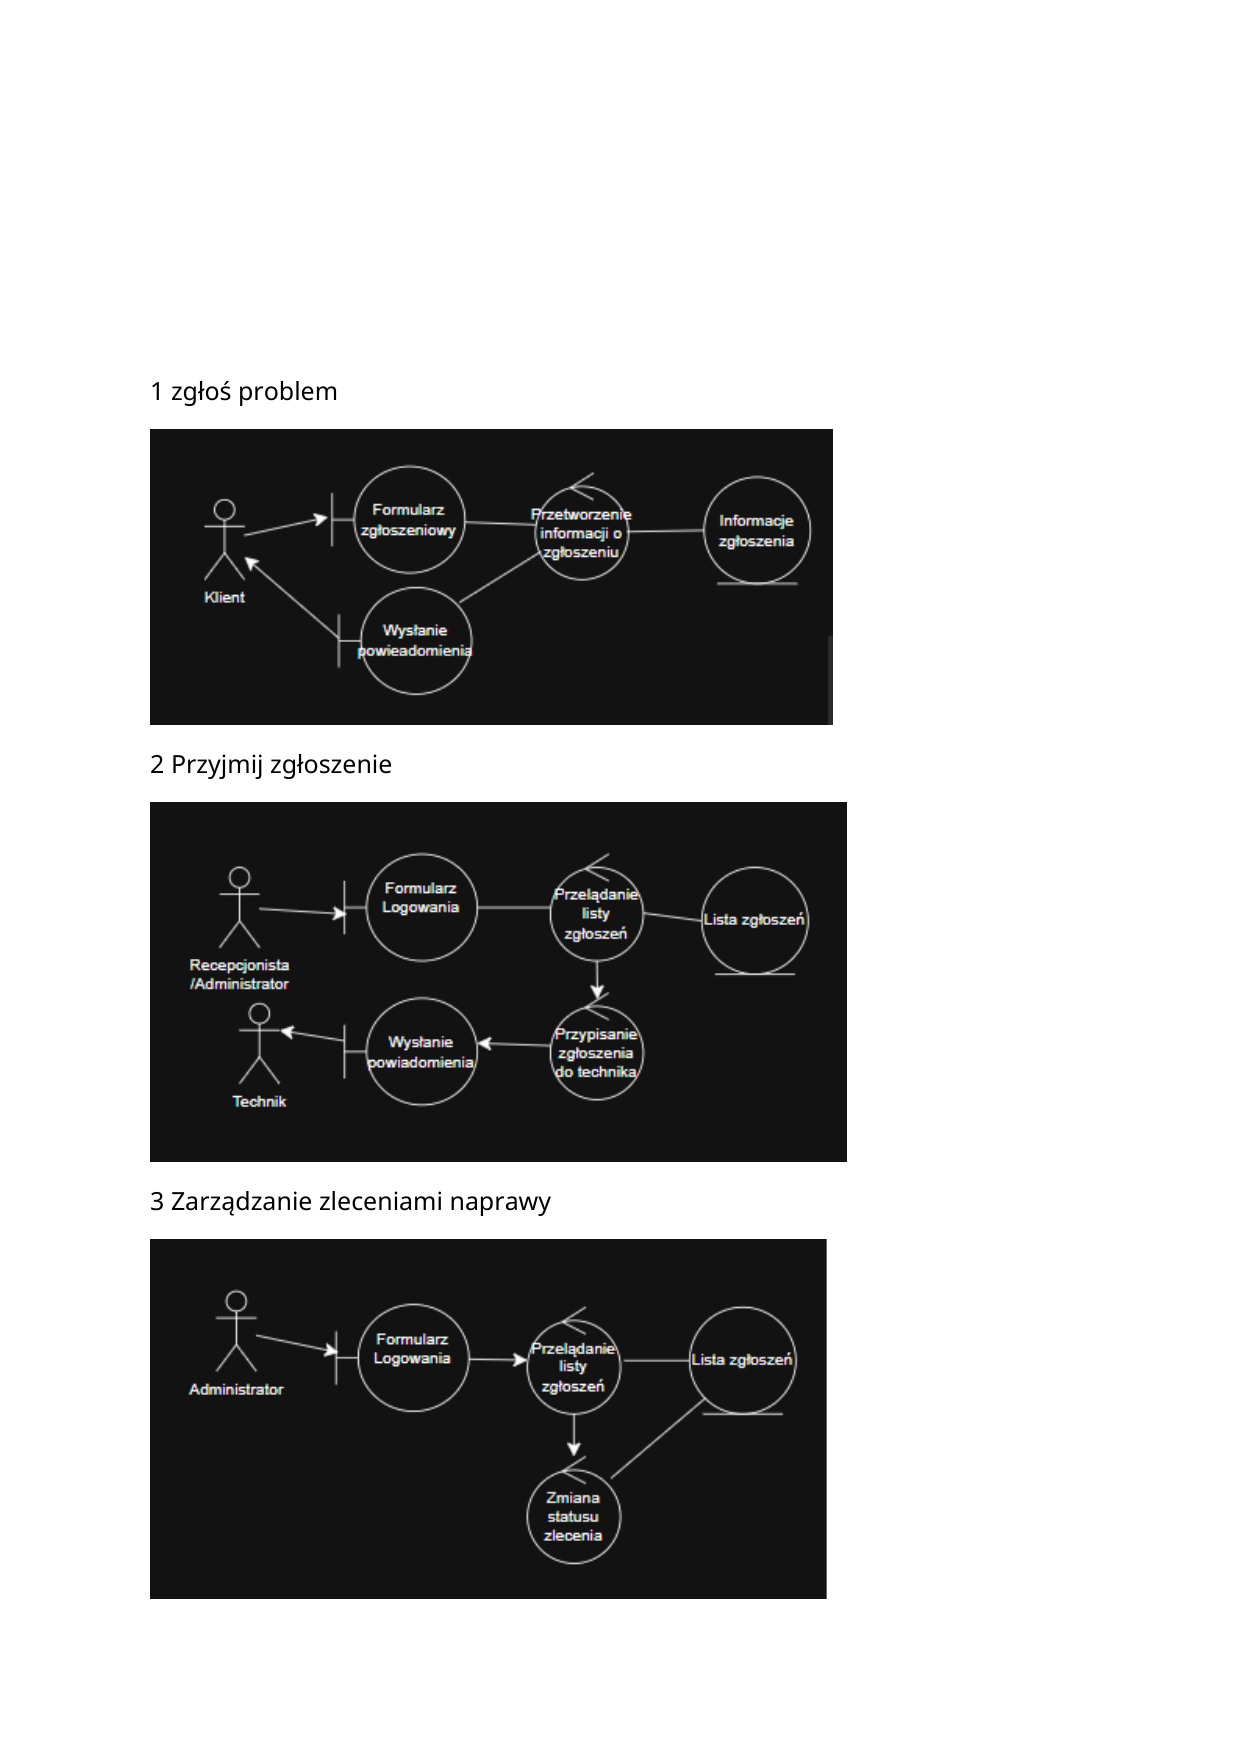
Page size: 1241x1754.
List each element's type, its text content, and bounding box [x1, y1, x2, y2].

text 3 Zarządzanie zleceniami naprawy [150, 1183, 1090, 1217]
text 1 zgłoś problem [150, 373, 1090, 407]
text 2 Przyjmij zgłoszenie [150, 746, 1090, 780]
